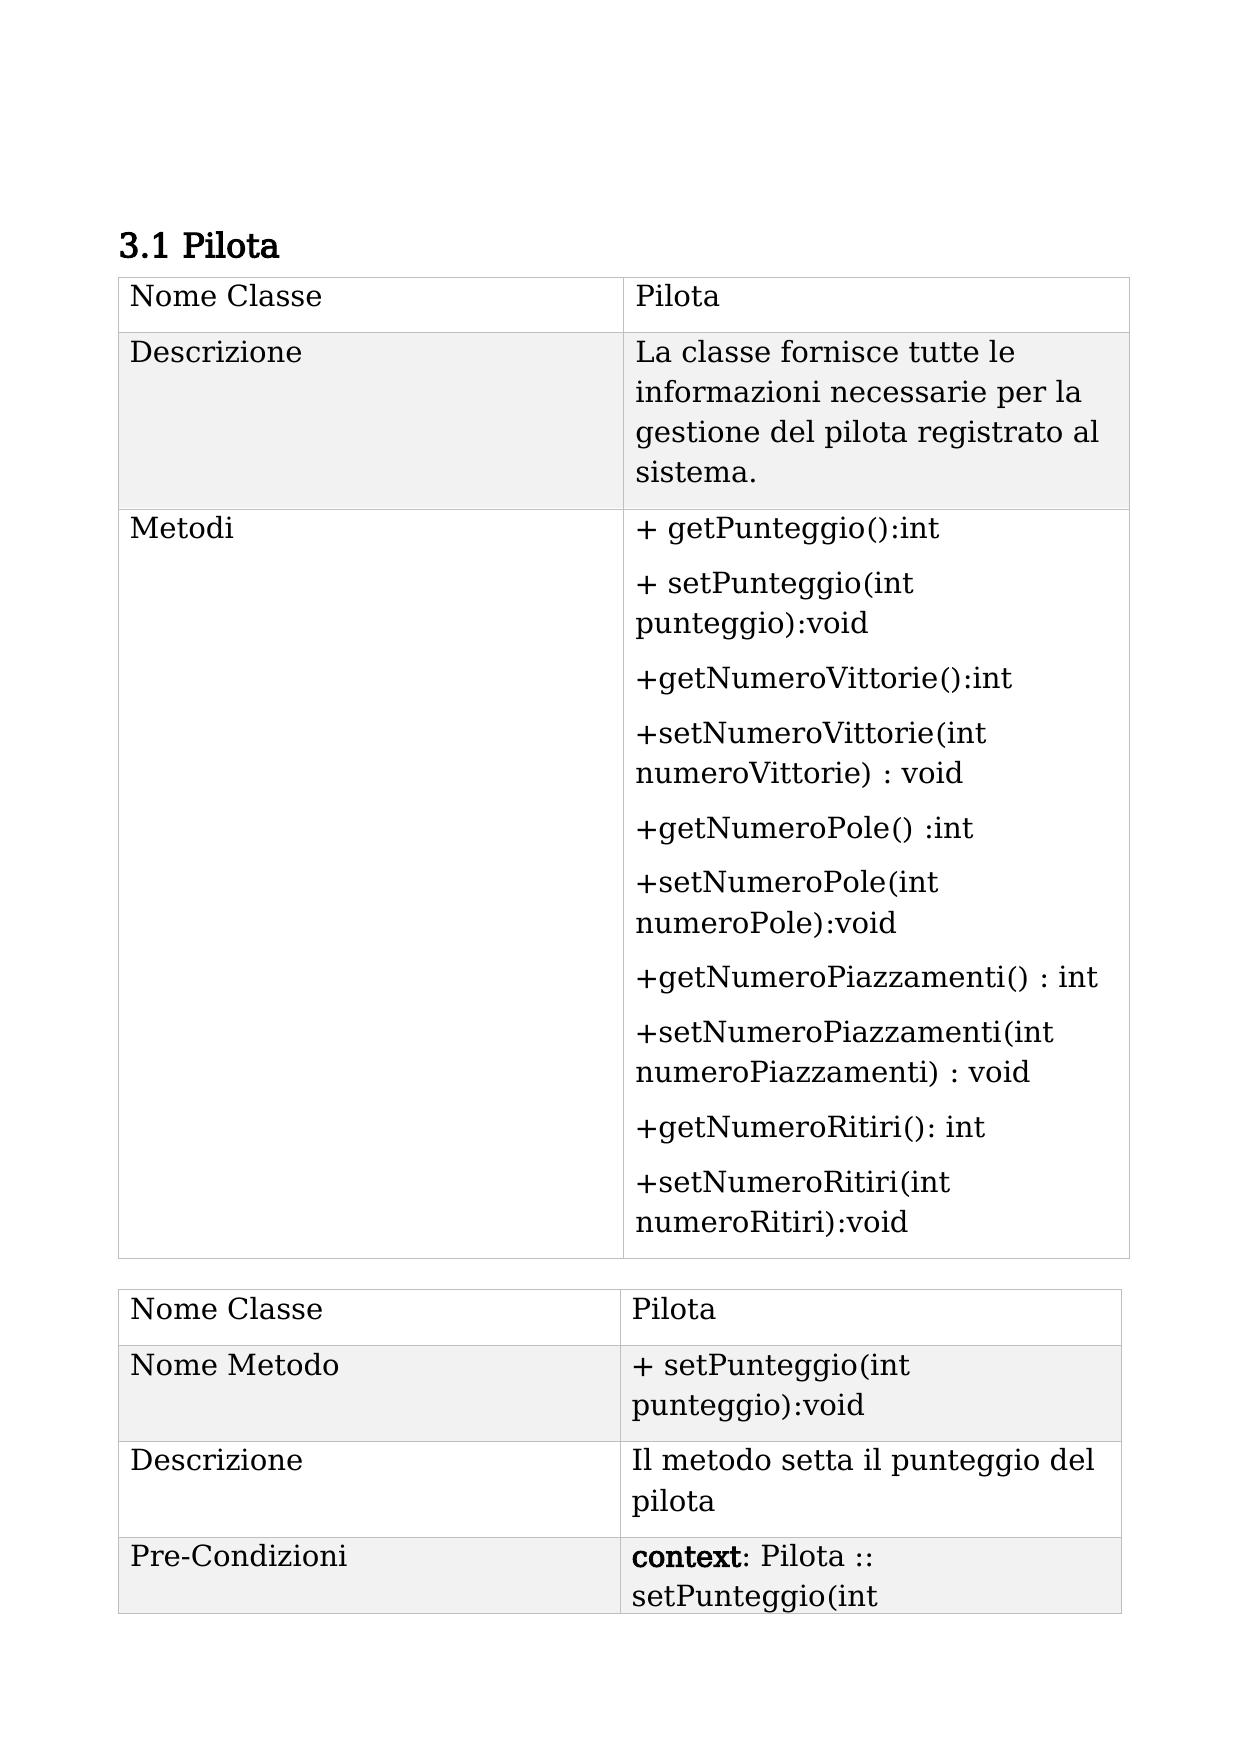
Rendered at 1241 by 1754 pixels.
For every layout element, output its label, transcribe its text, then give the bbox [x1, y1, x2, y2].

table_cell Metodi [119, 510, 623, 1258]
table_header Nome Classe [119, 1290, 620, 1345]
table_cell Descrizione [119, 333, 623, 508]
table_header Pilota [624, 278, 1129, 332]
table_cell context: Pilota :: setPunteggio(int [621, 1538, 1121, 1613]
table_cell Pre-Condizioni [119, 1538, 620, 1613]
table_cell Descrizione [119, 1442, 620, 1537]
table_cell Nome Metodo [119, 1346, 620, 1441]
table_header Pilota [621, 1290, 1121, 1345]
table_header Nome Classe [119, 278, 623, 332]
table_cell + getPunteggio():int + setPunteggio(int punteggio):void +getNumeroVittorie():int +setNumeroVittorie(int numeroVittorie) : void +getNumeroPole() :int +setNumeroPole(int numeroPole):void +getNumeroPiazzamenti() : int +setNumeroPiazzamenti(int numeroPiazzamenti) : void +getNumeroRitiri(): int +setNumeroRitiri(int numeroRitiri):void [624, 510, 1129, 1258]
table_cell + setPunteggio(int punteggio):void [621, 1346, 1121, 1441]
table_cell La classe fornisce tutte le informazioni necessarie per la gestione del pilota registrato al sistema. [624, 333, 1129, 508]
subtitle 3.1 Pilota [118, 224, 1122, 264]
table_cell Il metodo setta il punteggio del pilota [621, 1442, 1121, 1537]
